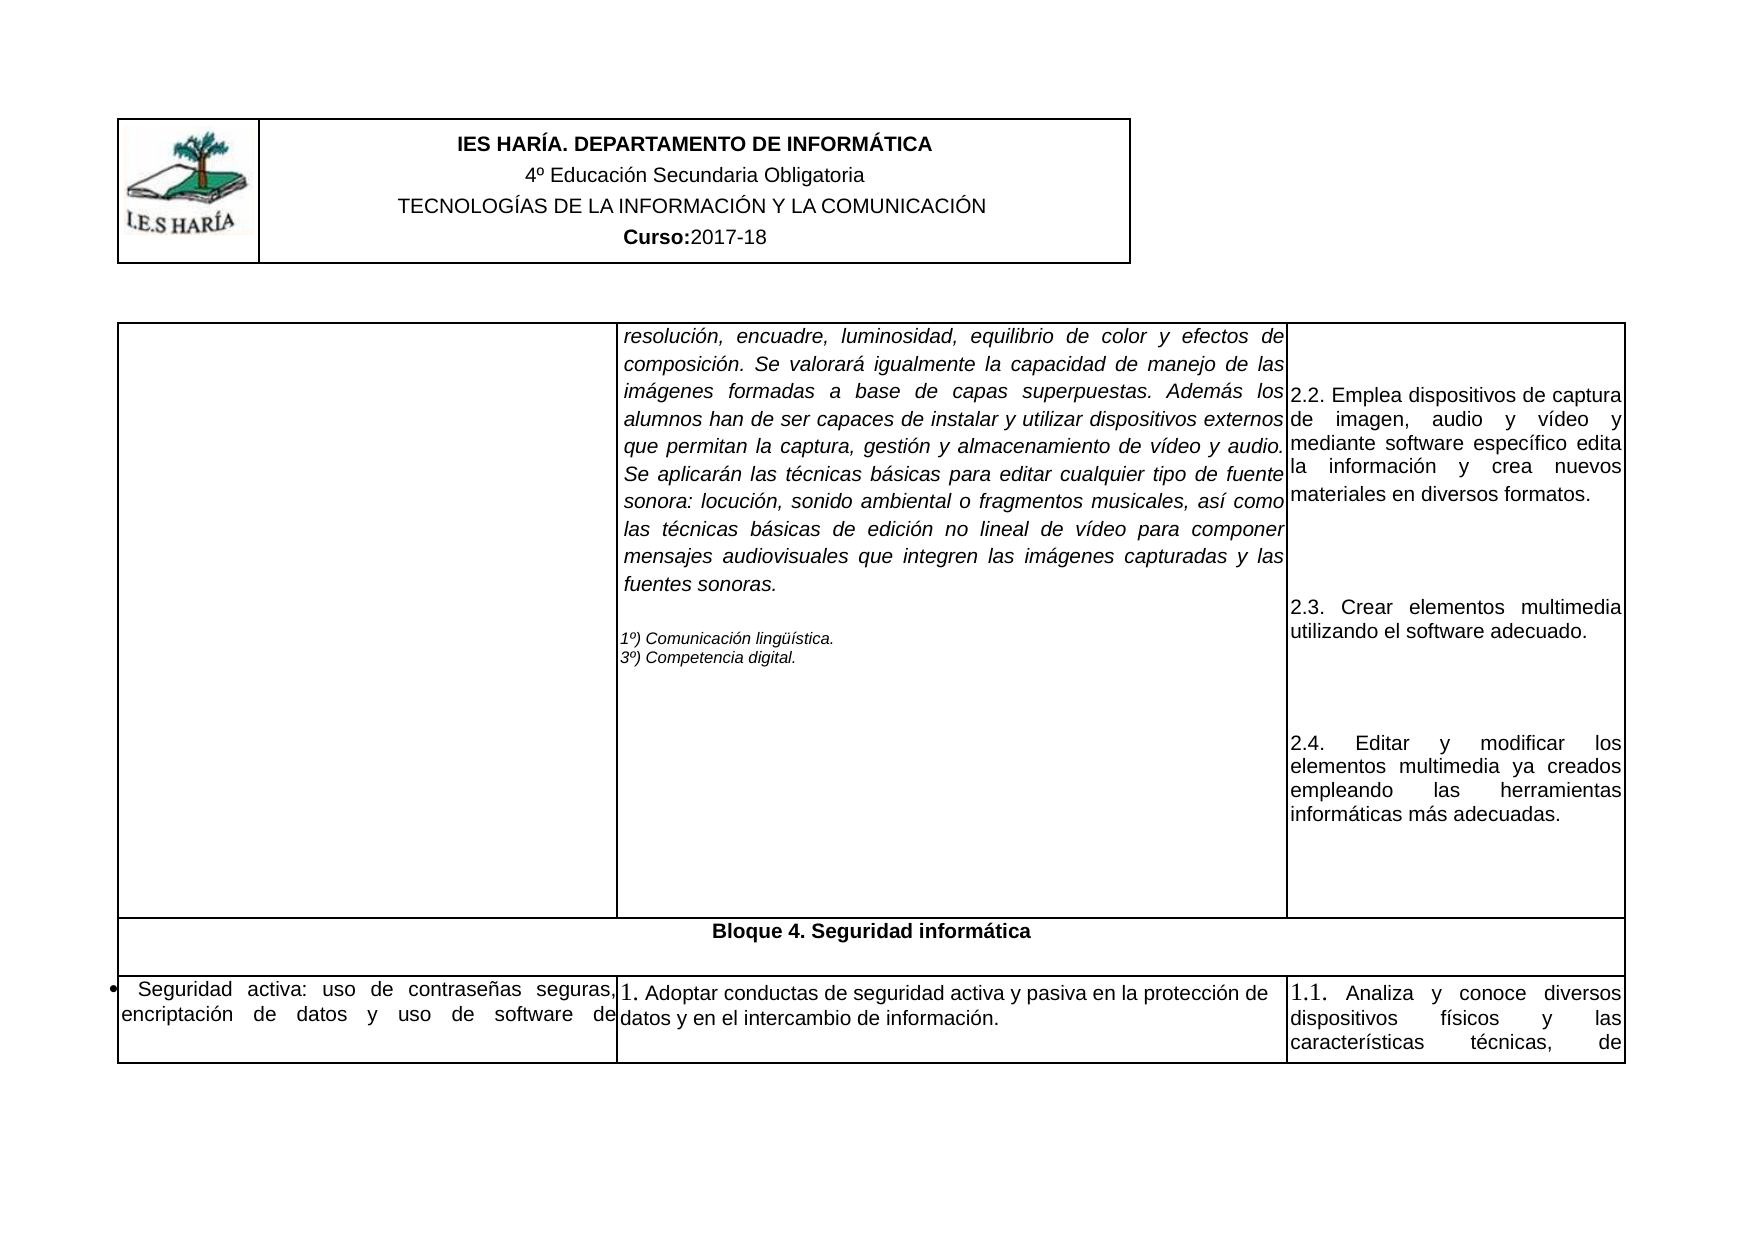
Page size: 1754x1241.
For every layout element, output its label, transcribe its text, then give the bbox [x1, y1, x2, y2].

table_cell · Manejo de software ofimático de producción de documentación electrónica: procesador de texto, hojas de cálculo, bases de datos sencillas y presentaciones. · Adquisición de imagen fija mediante periféricos de entrada. · Tratamiento básico de la imagen digital: los formatos básicos y su aplicación, modificación de tamaño de las imágenes y selección de fragmentos, creación de dibujos sencillos, alteración de los parámetros de las fotografías digitales: saturación, luminosidad y brillo. · Manejo básico de imágenes digitales formadas a base de capas superpuestas. · Captura de sonido y vídeo a partir de diferentes fuentes. Edición y montaje de audio y vídeo para la creación de contenidos multimedia. · Integración y organización de la información a partir de diferentes fuentes. [119, 324, 616, 917]
table_cell · Seguridad activa: uso de contraseñas seguras, encriptación de datos y uso de software de seguridad. · Seguridad pasiva: dispositivos físicos de protección, elaboración de copias de seguridad y particiones del disco duro. · Riesgos en el uso de equipos informáticos en red: protocolos seguros, recursos compartidos, creación de usuarios y grupos y asignación de permisos. · Actualizaciones del sistema operativo. · Tipos de malware. Software de protección de equipos informáticos. Antimalware, antivirus y firmware. · Seguridad en Internet: recomendaciones y acceso a páginas web seguras. · El correo masivo y la protección frente a diferentes tipos de programas, documentos o mensajes susceptibles de causar perjuicios. · Adquisición de hábitos orientados a la protección de la intimidad y la seguridad personal en los entornos virtuales: acceso a servicios de ocio, suplantación de identidad, ciberacoso,… · Conexión de forma segura a redes WIFI. · Seguridad en el intercambio de información entre dispositivos móviles. · Riesgos laborables derivados de la informática en cuanto a: electricidad, posturas ergonómicas, higiene visual, etc. [119, 977, 616, 1062]
table_cell Bloque 4. Seguridad informática [119, 919, 1624, 975]
table_cell [1629, 322, 1636, 917]
table_cell [1629, 917, 1636, 975]
table_cell 1. Adoptar conductas de seguridad activa y pasiva en la protección de datos y en el intercambio de información. [618, 977, 1286, 1062]
picture [123, 126, 254, 235]
table_cell 2.2. Emplea dispositivos de captura de imagen, audio y vídeo y mediante software específico edita la información y crea nuevos materiales en diversos formatos. 2.3. Crear elementos multimedia utilizando el software adecuado. 2.4. Editar y modificar los elementos multimedia ya creados empleando las herramientas informáticas más adecuadas. [1288, 324, 1624, 917]
table_cell [1629, 975, 1636, 1062]
table_cell 1.1. Analiza y conoce diversos dispositivos físicos y las características técnicas, de [1288, 977, 1624, 1062]
table_cell resolución, encuadre, luminosidad, equilibrio de color y efectos de composición. Se valorará igualmente la capacidad de manejo de las imágenes formadas a base de capas superpuestas. Además los alumnos han de ser capaces de instalar y utilizar dispositivos externos que permitan la captura, gestión y almacenamiento de vídeo y audio. Se aplicarán las técnicas básicas para editar cualquier tipo de fuente sonora: locución, sonido ambiental o fragmentos musicales, así como las técnicas básicas de edición no lineal de vídeo para componer mensajes audiovisuales que integren las imágenes capturadas y las fuentes sonoras. 1º) Comunicación lingüística. 3º) Competencia digital. [618, 324, 1286, 917]
